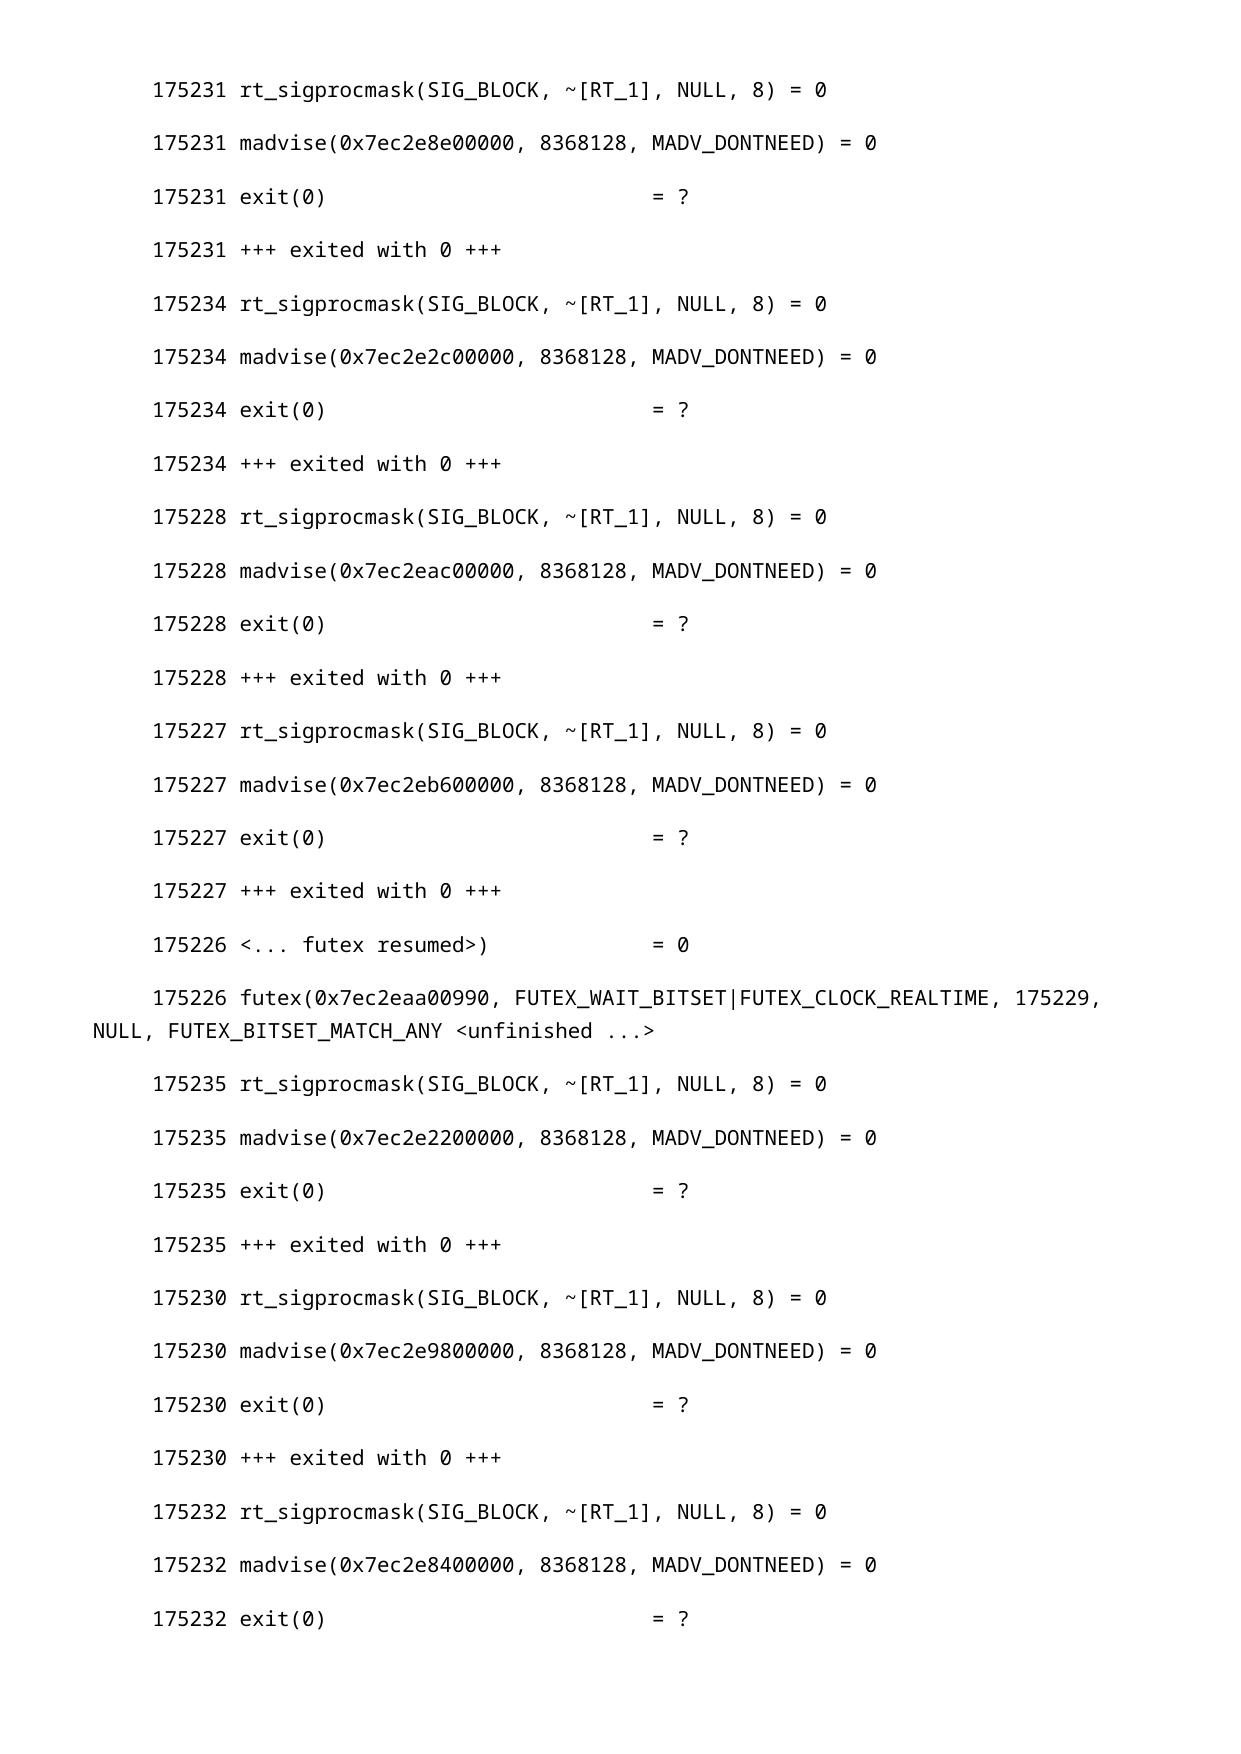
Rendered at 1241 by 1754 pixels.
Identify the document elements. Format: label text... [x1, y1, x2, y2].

text 175228 exit(0) = ? [93, 609, 1147, 638]
text 175234 rt_sigprocmask(SIG_BLOCK, ~[RT_1], NULL, 8) = 0 [93, 289, 1147, 317]
text 175234 exit(0) = ? [93, 396, 1147, 424]
text 175232 madvise(0x7ec2e8400000, 8368128, MADV_DONTNEED) = 0 [93, 1550, 1147, 1579]
text 175230 exit(0) = ? [93, 1390, 1147, 1418]
text 175227 rt_sigprocmask(SIG_BLOCK, ~[RT_1], NULL, 8) = 0 [93, 716, 1147, 745]
text 175234 madvise(0x7ec2e2c00000, 8368128, MADV_DONTNEED) = 0 [93, 342, 1147, 371]
text 175231 exit(0) = ? [93, 182, 1147, 210]
text 175231 madvise(0x7ec2e8e00000, 8368128, MADV_DONTNEED) = 0 [93, 128, 1147, 157]
text 175232 rt_sigprocmask(SIG_BLOCK, ~[RT_1], NULL, 8) = 0 [93, 1497, 1147, 1525]
text 175235 +++ exited with 0 +++ [93, 1230, 1147, 1258]
text 175230 rt_sigprocmask(SIG_BLOCK, ~[RT_1], NULL, 8) = 0 [93, 1283, 1147, 1312]
text 175228 rt_sigprocmask(SIG_BLOCK, ~[RT_1], NULL, 8) = 0 [93, 502, 1147, 531]
text 175230 madvise(0x7ec2e9800000, 8368128, MADV_DONTNEED) = 0 [93, 1337, 1147, 1365]
text 175234 +++ exited with 0 +++ [93, 449, 1147, 477]
text 175226 futex(0x7ec2eaa00990, FUTEX_WAIT_BITSET|FUTEX_CLOCK_REALTIME, 175229, NULL, FUTEX_BITSET_MATCH_ANY <unfinished ...> [93, 983, 1147, 1044]
text 175226 <... futex resumed>) = 0 [93, 930, 1147, 958]
text 175230 +++ exited with 0 +++ [93, 1443, 1147, 1472]
text 175235 rt_sigprocmask(SIG_BLOCK, ~[RT_1], NULL, 8) = 0 [93, 1069, 1147, 1098]
text 175227 exit(0) = ? [93, 823, 1147, 852]
text 175227 +++ exited with 0 +++ [93, 877, 1147, 905]
text 175235 exit(0) = ? [93, 1176, 1147, 1205]
text 175228 madvise(0x7ec2eac00000, 8368128, MADV_DONTNEED) = 0 [93, 556, 1147, 584]
text 175227 madvise(0x7ec2eb600000, 8368128, MADV_DONTNEED) = 0 [93, 770, 1147, 798]
text 175235 madvise(0x7ec2e2200000, 8368128, MADV_DONTNEED) = 0 [93, 1123, 1147, 1151]
text 175231 +++ exited with 0 +++ [93, 235, 1147, 264]
text 175232 exit(0) = ? [93, 1604, 1147, 1632]
text 175231 rt_sigprocmask(SIG_BLOCK, ~[RT_1], NULL, 8) = 0 [93, 75, 1147, 103]
text 175228 +++ exited with 0 +++ [93, 663, 1147, 691]
